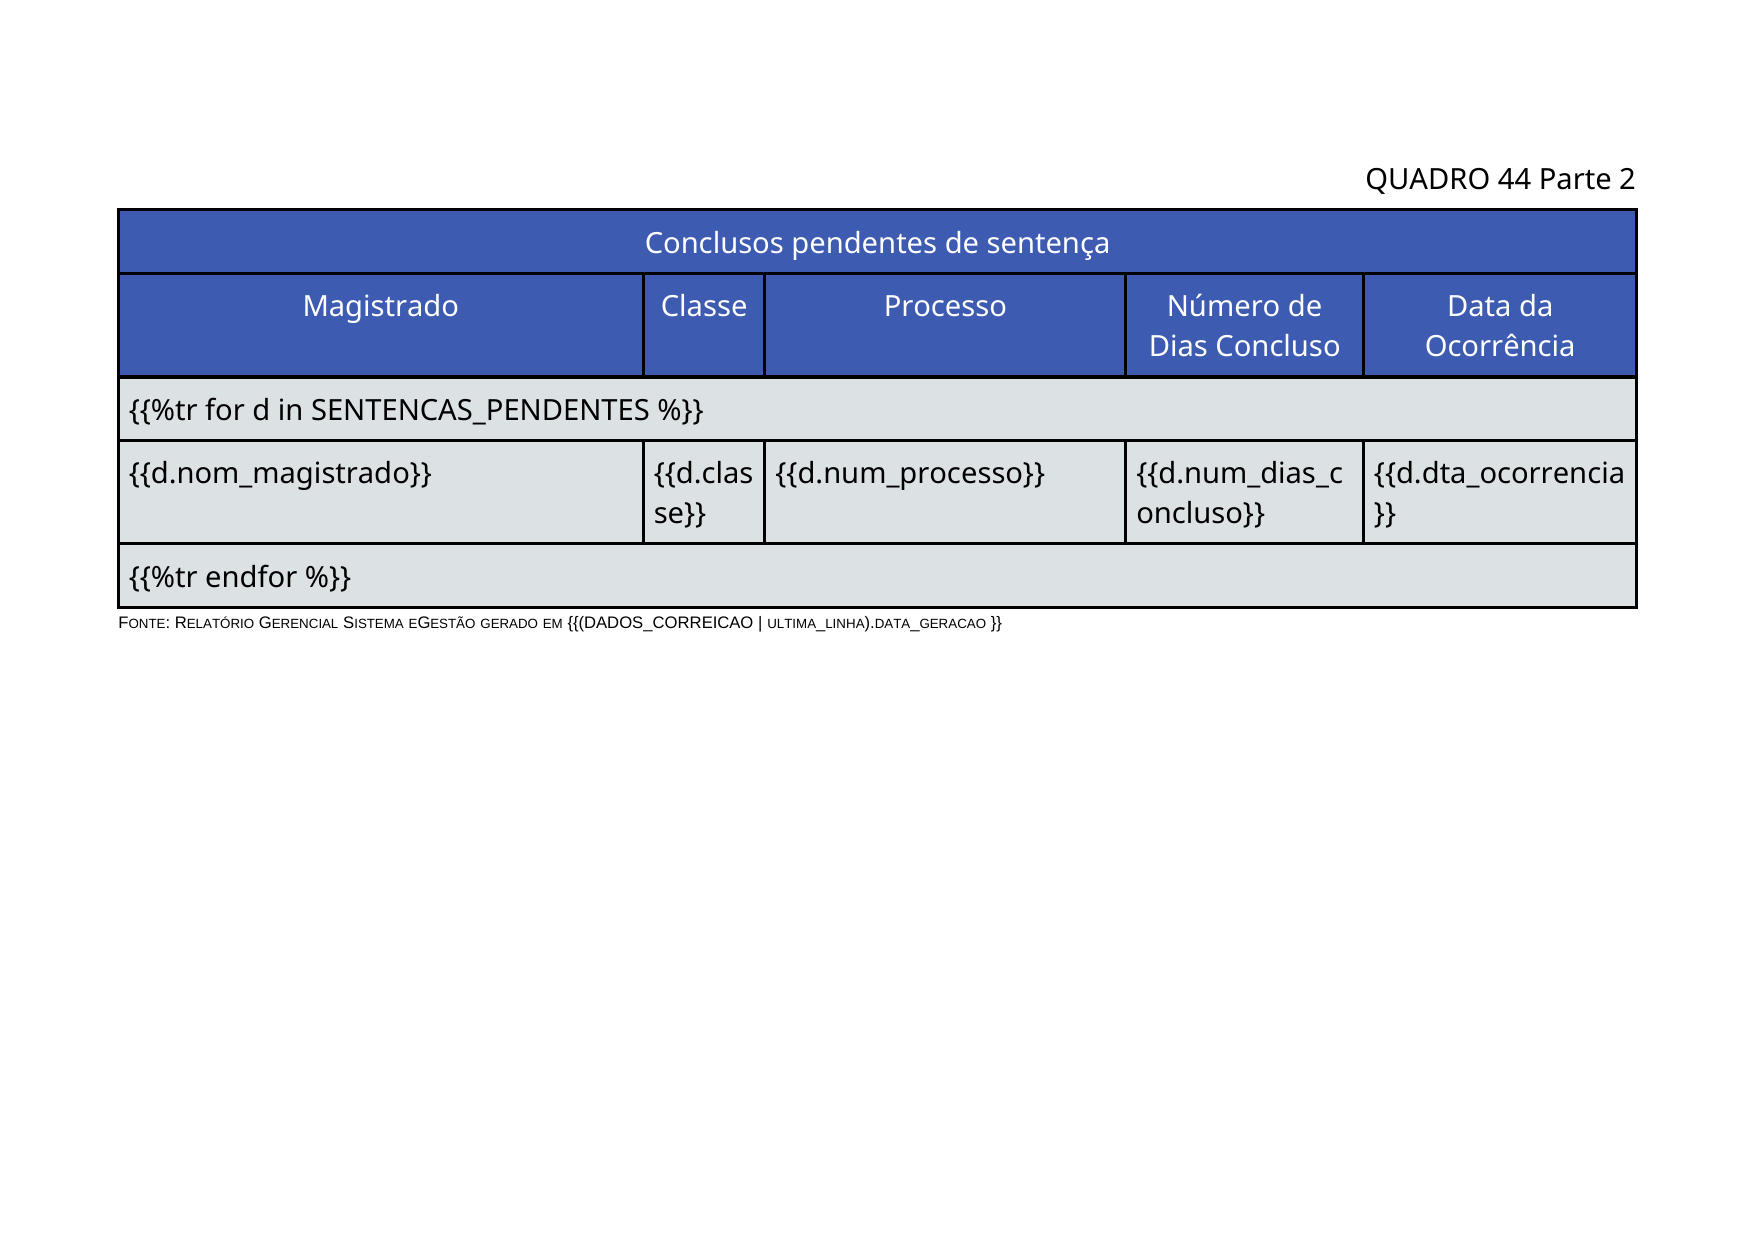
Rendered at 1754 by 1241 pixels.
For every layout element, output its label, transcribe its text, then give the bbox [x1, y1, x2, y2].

table_cell {{%tr endfor %}} [120, 545, 1635, 606]
table_cell Processo [766, 275, 1124, 375]
table_cell {{d.num_processo}} [766, 442, 1124, 542]
table_cell Classe [645, 275, 763, 375]
table_cell {{%tr for d in SENTENCAS_PENDENTES %}} [120, 379, 1635, 439]
table_header Conclusos pendentes de sentença [120, 211, 1635, 272]
table_cell {{d.num_dias_concluso}} [1127, 442, 1362, 542]
text QUADRO 44 Parte 2 [118, 158, 1636, 198]
table_cell {{d.classe}} [645, 442, 763, 542]
table_cell Data da Ocorrência [1365, 275, 1635, 375]
text Fonte: Relatório Gerencial Sistema eGestão gerado em {{(DADOS_CORREICAO | ultima_linha).data_geracao }} [118, 613, 1636, 632]
table_cell Número de Dias Concluso [1127, 275, 1362, 375]
table_cell {{d.dta_ocorrencia}} [1365, 442, 1635, 542]
table_cell Magistrado [120, 275, 642, 375]
table_cell {{d.nom_magistrado}} [120, 442, 642, 542]
